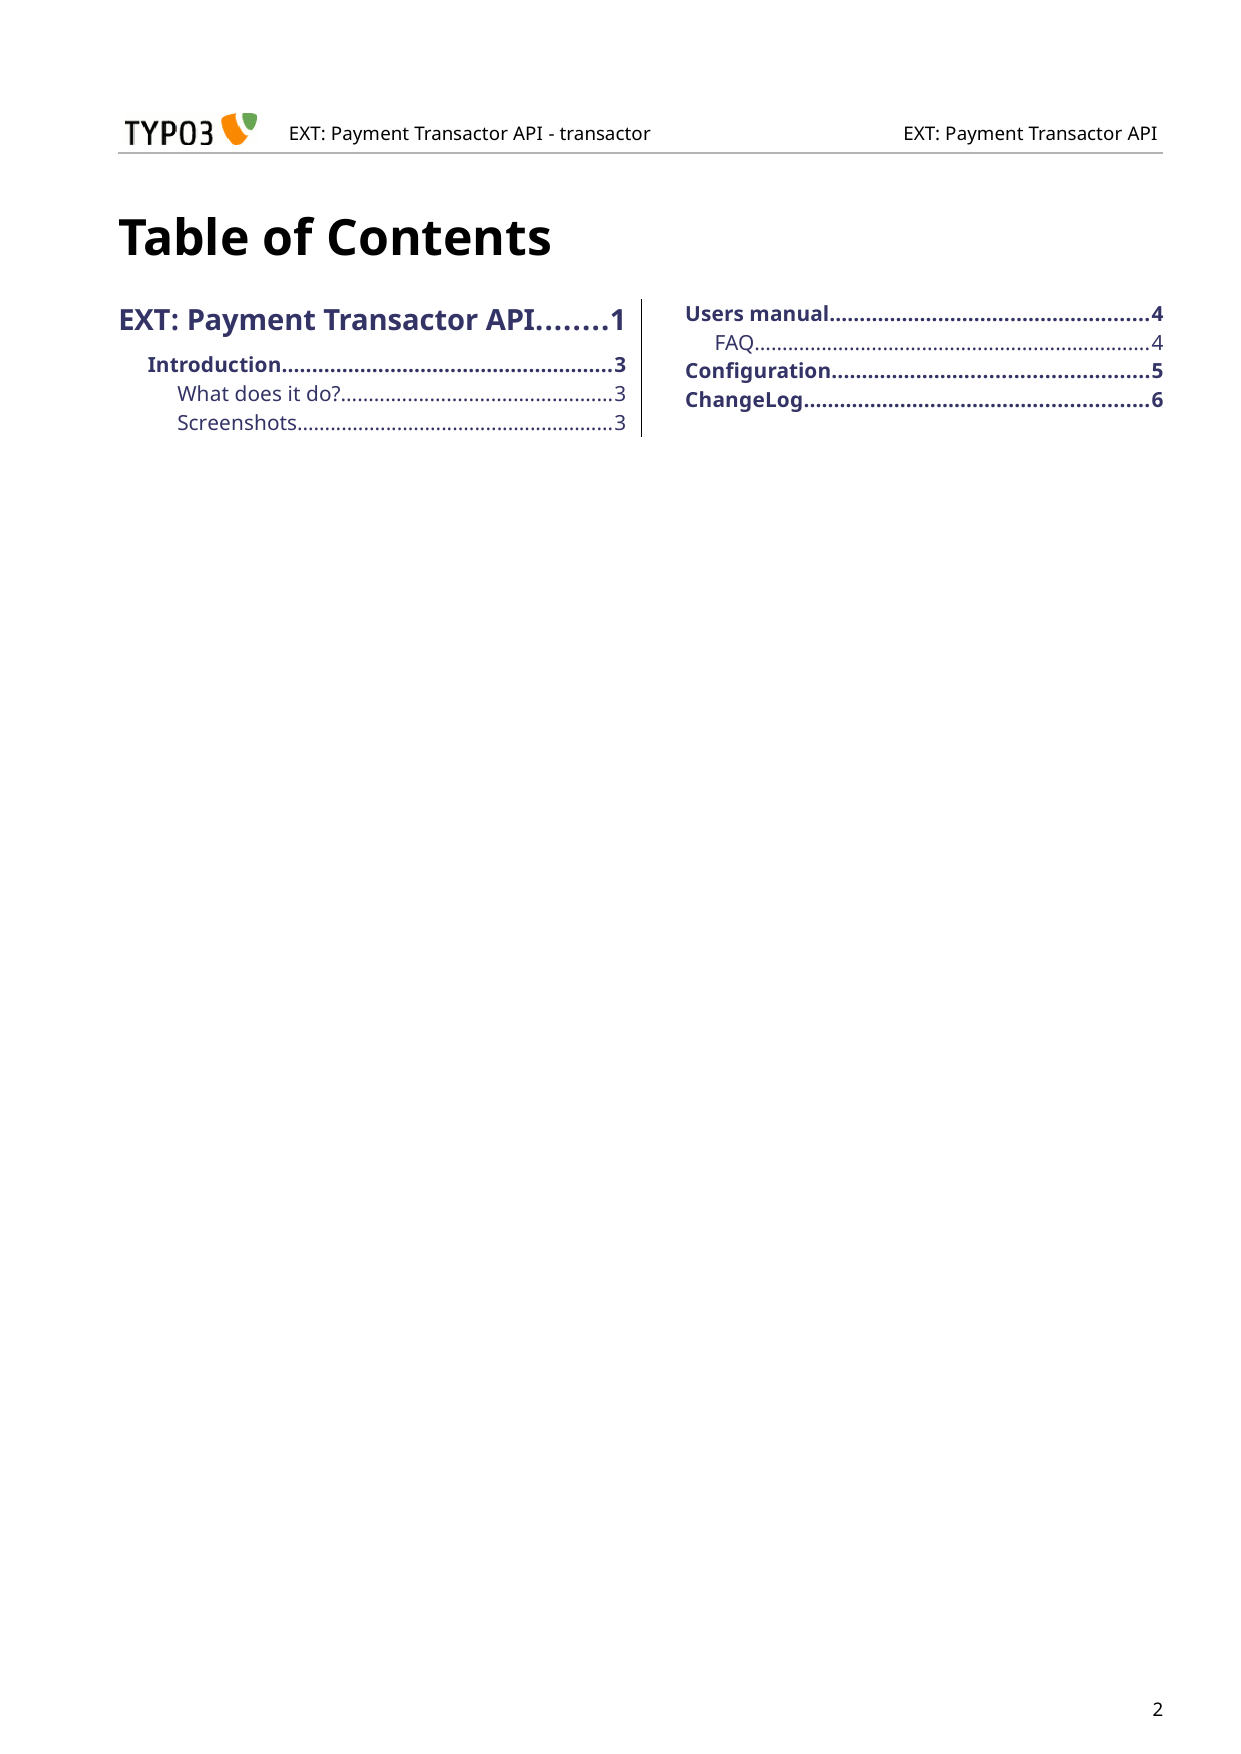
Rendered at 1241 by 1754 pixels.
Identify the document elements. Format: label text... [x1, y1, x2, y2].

text What does it do? 3 [177, 379, 626, 407]
text Screenshots 3 [177, 407, 626, 436]
text Configuration 5 [685, 356, 1163, 385]
text FAQ 4 [714, 328, 1163, 356]
text EXT: Payment Transactor API 1 [118, 299, 626, 338]
picture [124, 112, 260, 145]
text Users manual 4 [685, 299, 1163, 328]
text ChangeLog 6 [685, 385, 1163, 413]
text Introduction 3 [148, 350, 626, 379]
subtitle Table of Contents [118, 202, 1163, 269]
